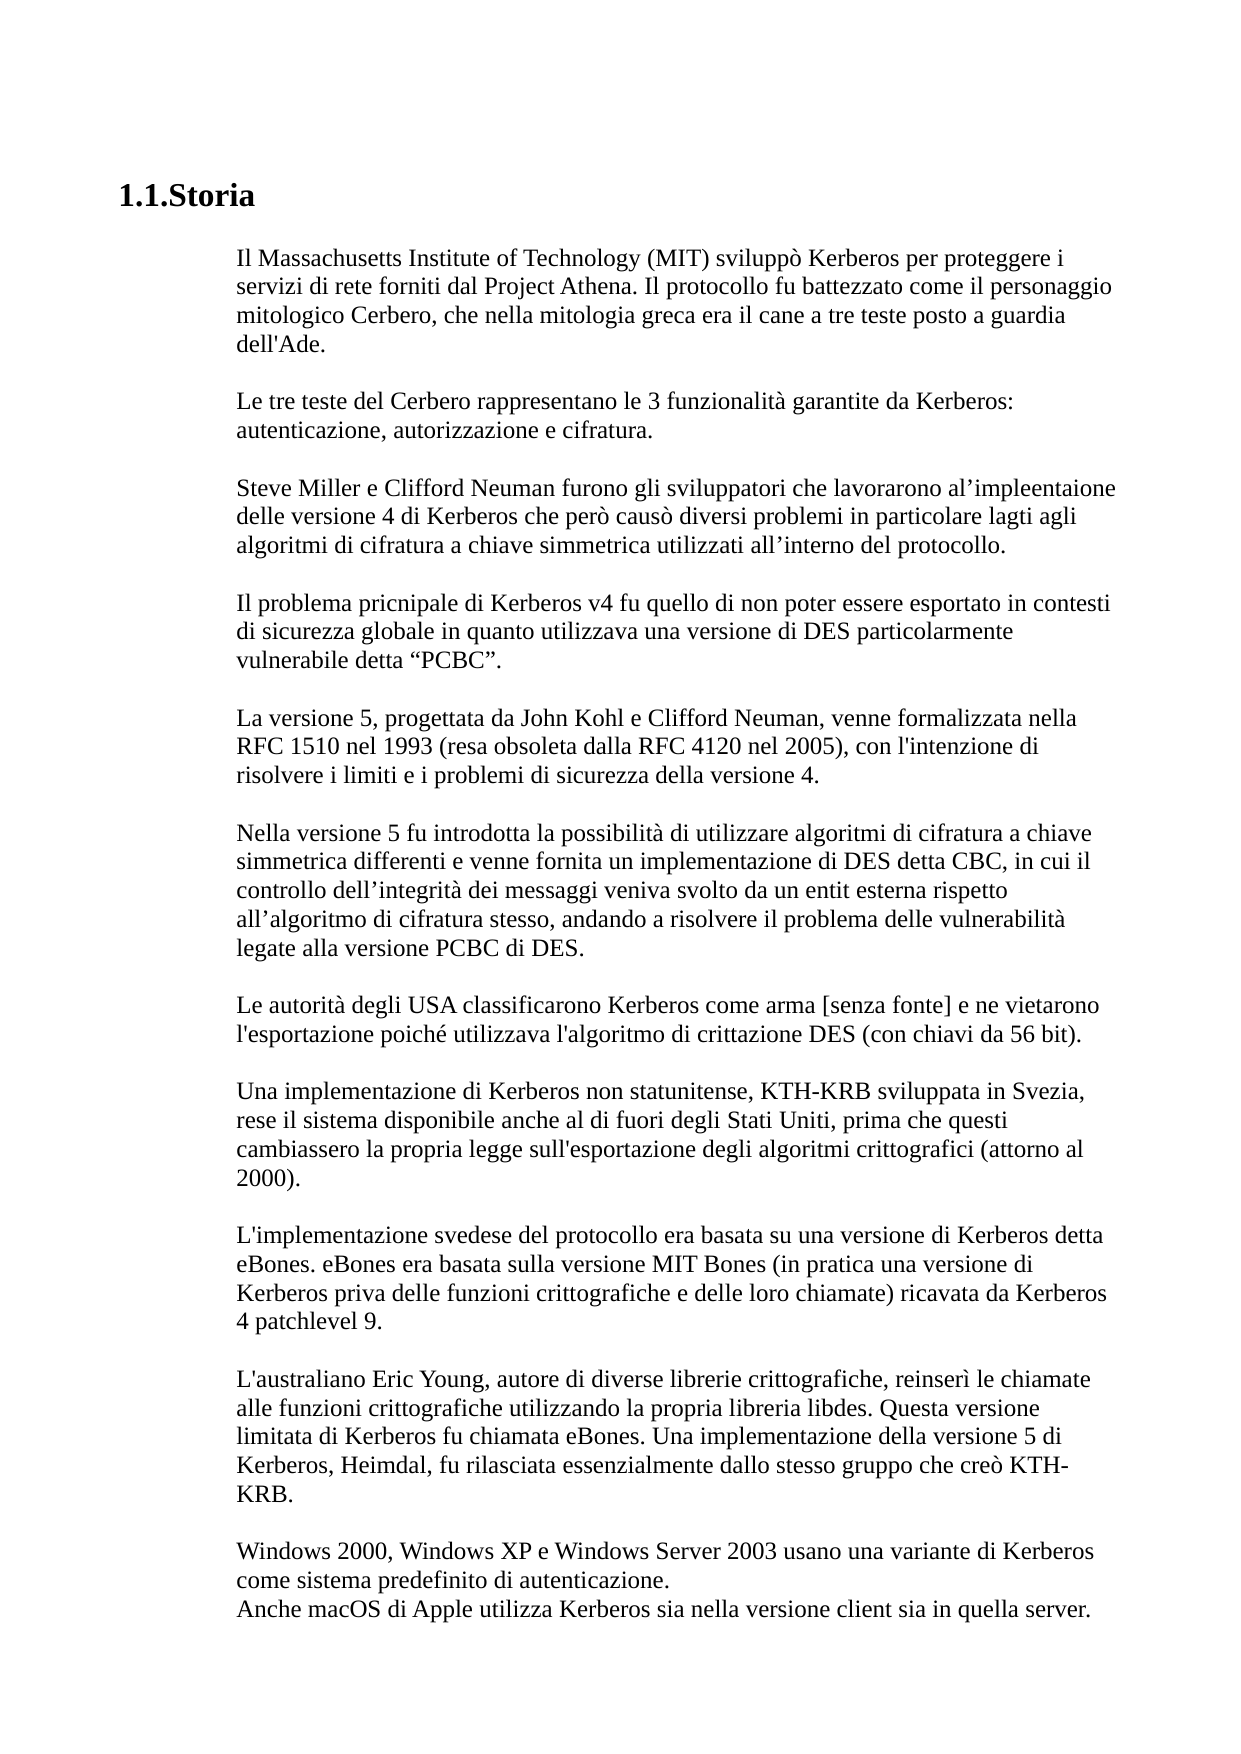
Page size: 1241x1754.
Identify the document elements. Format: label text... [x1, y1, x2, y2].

text L'australiano Eric Young, autore di diverse librerie crittografiche, reinserì le chiamate alle funzioni crittografiche utilizzando la propria libreria libdes. Questa versione limitata di Kerberos fu chiamata eBones. Una implementazione della versione 5 di Kerberos, Heimdal, fu rilasciata essenzialmente dallo stesso gruppo che creò KTH-KRB. [236, 1364, 1122, 1508]
text Il problema pricnipale di Kerberos v4 fu quello di non poter essere esportato in contesti di sicurezza globale in quanto utilizzava una versione di DES particolarmente vulnerabile detta “PCBC”. [236, 588, 1122, 674]
text Le tre teste del Cerbero rappresentano le 3 funzionalità garantite da Kerberos: autenticazione, autorizzazione e cifratura. [236, 386, 1122, 444]
text Il Massachusetts Institute of Technology (MIT) sviluppò Kerberos per proteggere i servizi di rete forniti dal Project Athena. Il protocollo fu battezzato come il personaggio mitologico Cerbero, che nella mitologia greca era il cane a tre teste posto a guardia dell'Ade. [236, 243, 1122, 358]
text L'implementazione svedese del protocollo era basata su una versione di Kerberos detta eBones. eBones era basata sulla versione MIT Bones (in pratica una versione di Kerberos priva delle funzioni crittografiche e delle loro chiamate) ricavata da Kerberos 4 patchlevel 9. [236, 1220, 1122, 1335]
text Steve Miller e Clifford Neuman furono gli sviluppatori che lavorarono al’impleentaione delle versione 4 di Kerberos che però causò diversi problemi in particolare lagti agli algoritmi di cifratura a chiave simmetrica utilizzati all’interno del protocollo. [236, 473, 1122, 559]
text Nella versione 5 fu introdotta la possibilità di utilizzare algoritmi di cifratura a chiave simmetrica differenti e venne fornita un implementazione di DES detta CBC, in cui il controllo dell’integrità dei messaggi veniva svolto da un entit esterna rispetto all’algoritmo di cifratura stesso, andando a risolvere il problema delle vulnerabilità legate alla versione PCBC di DES. [236, 818, 1122, 961]
text Windows 2000, Windows XP e Windows Server 2003 usano una variante di Kerberos come sistema predefinito di autenticazione. [236, 1536, 1122, 1594]
text La versione 5, progettata da John Kohl e Clifford Neuman, venne formalizzata nella RFC 1510 nel 1993 (resa obsoleta dalla RFC 4120 nel 2005), con l'intenzione di risolvere i limiti e i problemi di sicurezza della versione 4. [236, 703, 1122, 789]
text Anche macOS di Apple utilizza Kerberos sia nella versione client sia in quella server. [236, 1594, 1122, 1623]
text Le autorità degli USA classificarono Kerberos come arma [senza fonte] e ne vietarono l'esportazione poiché utilizzava l'algoritmo di crittazione DES (con chiavi da 56 bit). [236, 990, 1122, 1048]
text Una implementazione di Kerberos non statunitense, KTH-KRB sviluppata in Svezia, rese il sistema disponibile anche al di fuori degli Stati Uniti, prima che questi cambiassero la propria legge sull'esportazione degli algoritmi crittografici (attorno al 2000). [236, 1076, 1122, 1191]
text 1.1.Storia [118, 176, 1122, 214]
